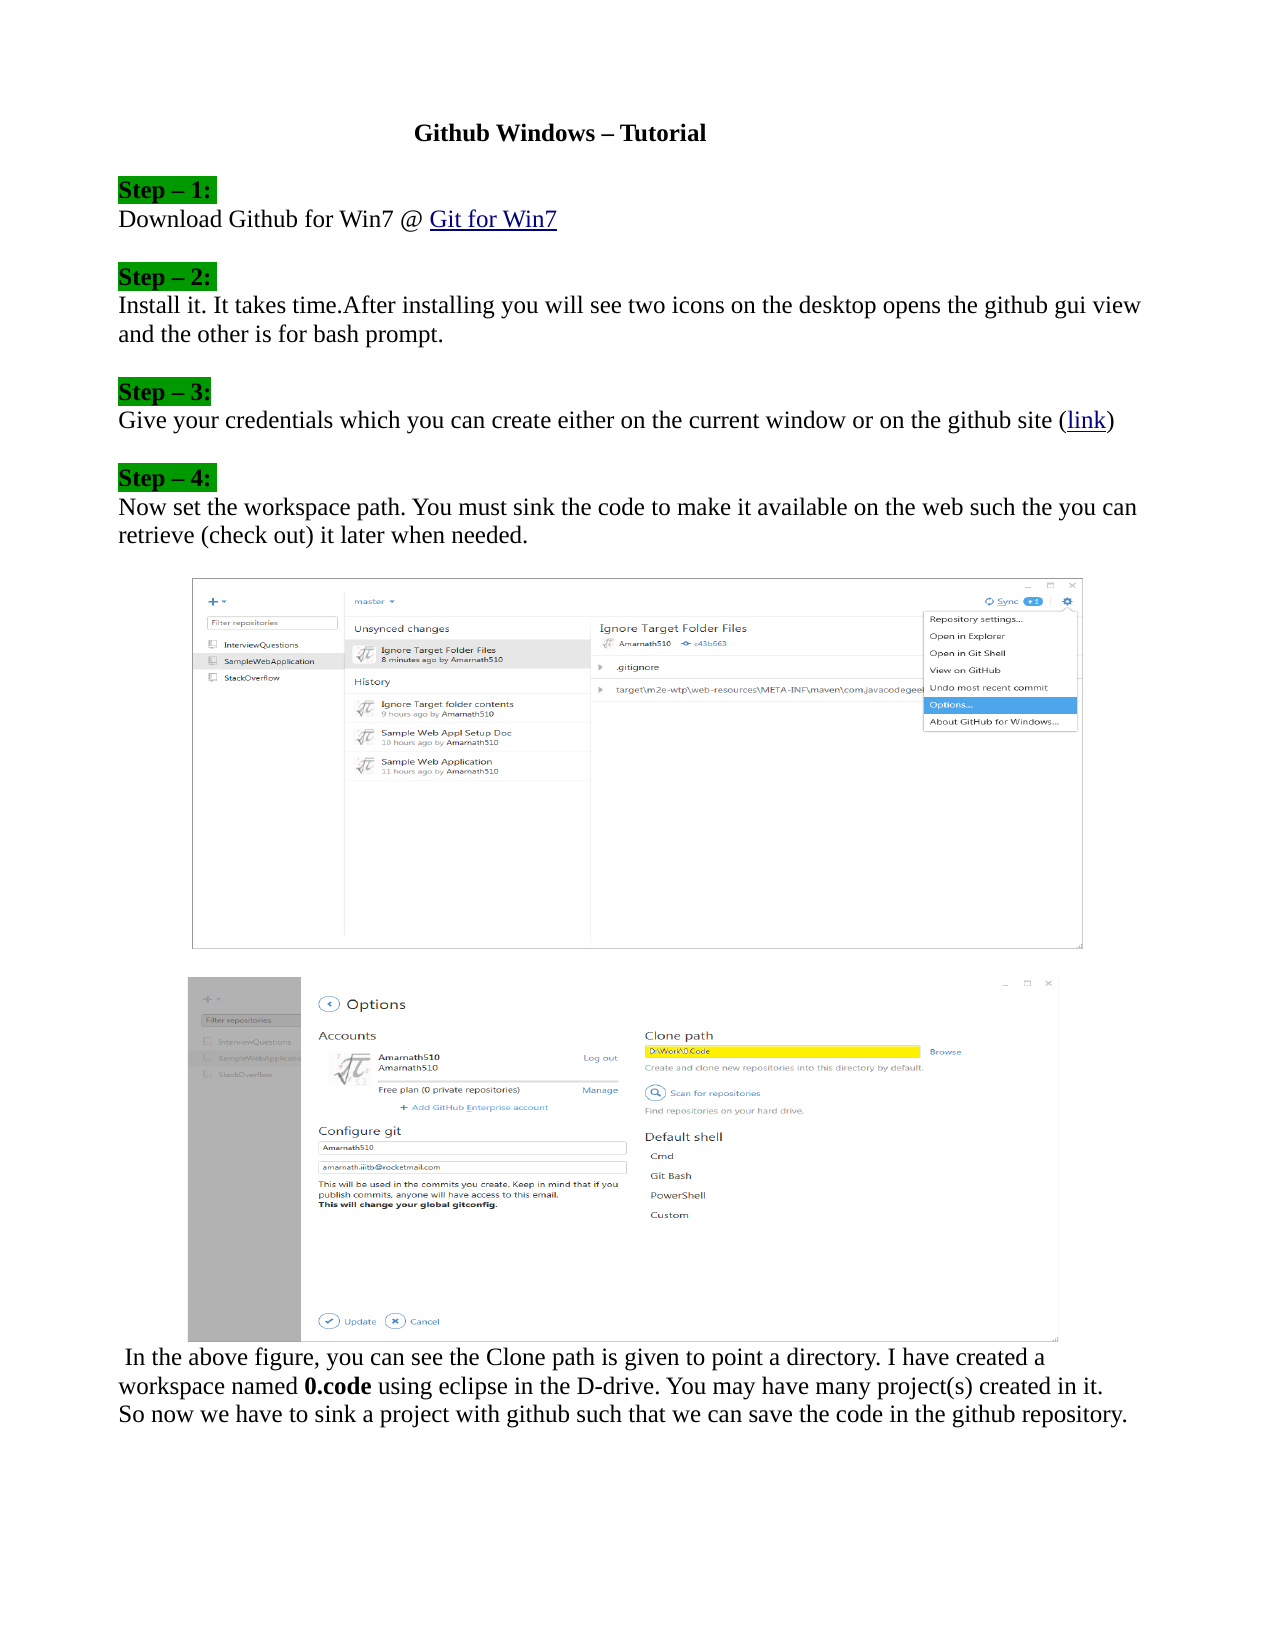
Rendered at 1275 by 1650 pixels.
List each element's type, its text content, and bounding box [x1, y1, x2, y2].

picture [192, 578, 1083, 949]
text Step – 4: [118, 463, 1157, 492]
text Download Github for Win7 @ Git for Win7 [118, 204, 1157, 233]
text Give your credentials which you can create either on the current window or on the github site (link) [118, 406, 1157, 434]
text Install it. It takes time.After installing you will see two icons on the desktop opens the github gui view and the other is for bash prompt. [118, 291, 1157, 348]
text In the above figure, you can see the Clone path is given to point a directory. I have created a workspace named 0.code using eclipse in the D-drive. You may have many project(s) created in it. [118, 977, 1157, 1399]
text Github Windows – Tutorial [118, 118, 1157, 147]
picture [187, 977, 1059, 1342]
text Now set the workspace path. You must sink the code to make it available on the web such the you can retrieve (check out) it later when needed. [118, 492, 1157, 549]
text Step – 1: [118, 176, 1157, 204]
text Step – 2: [118, 262, 1157, 291]
text So now we have to sink a project with github such that we can save the code in the github repository. [118, 1399, 1157, 1428]
text Step – 3: [118, 377, 1157, 406]
